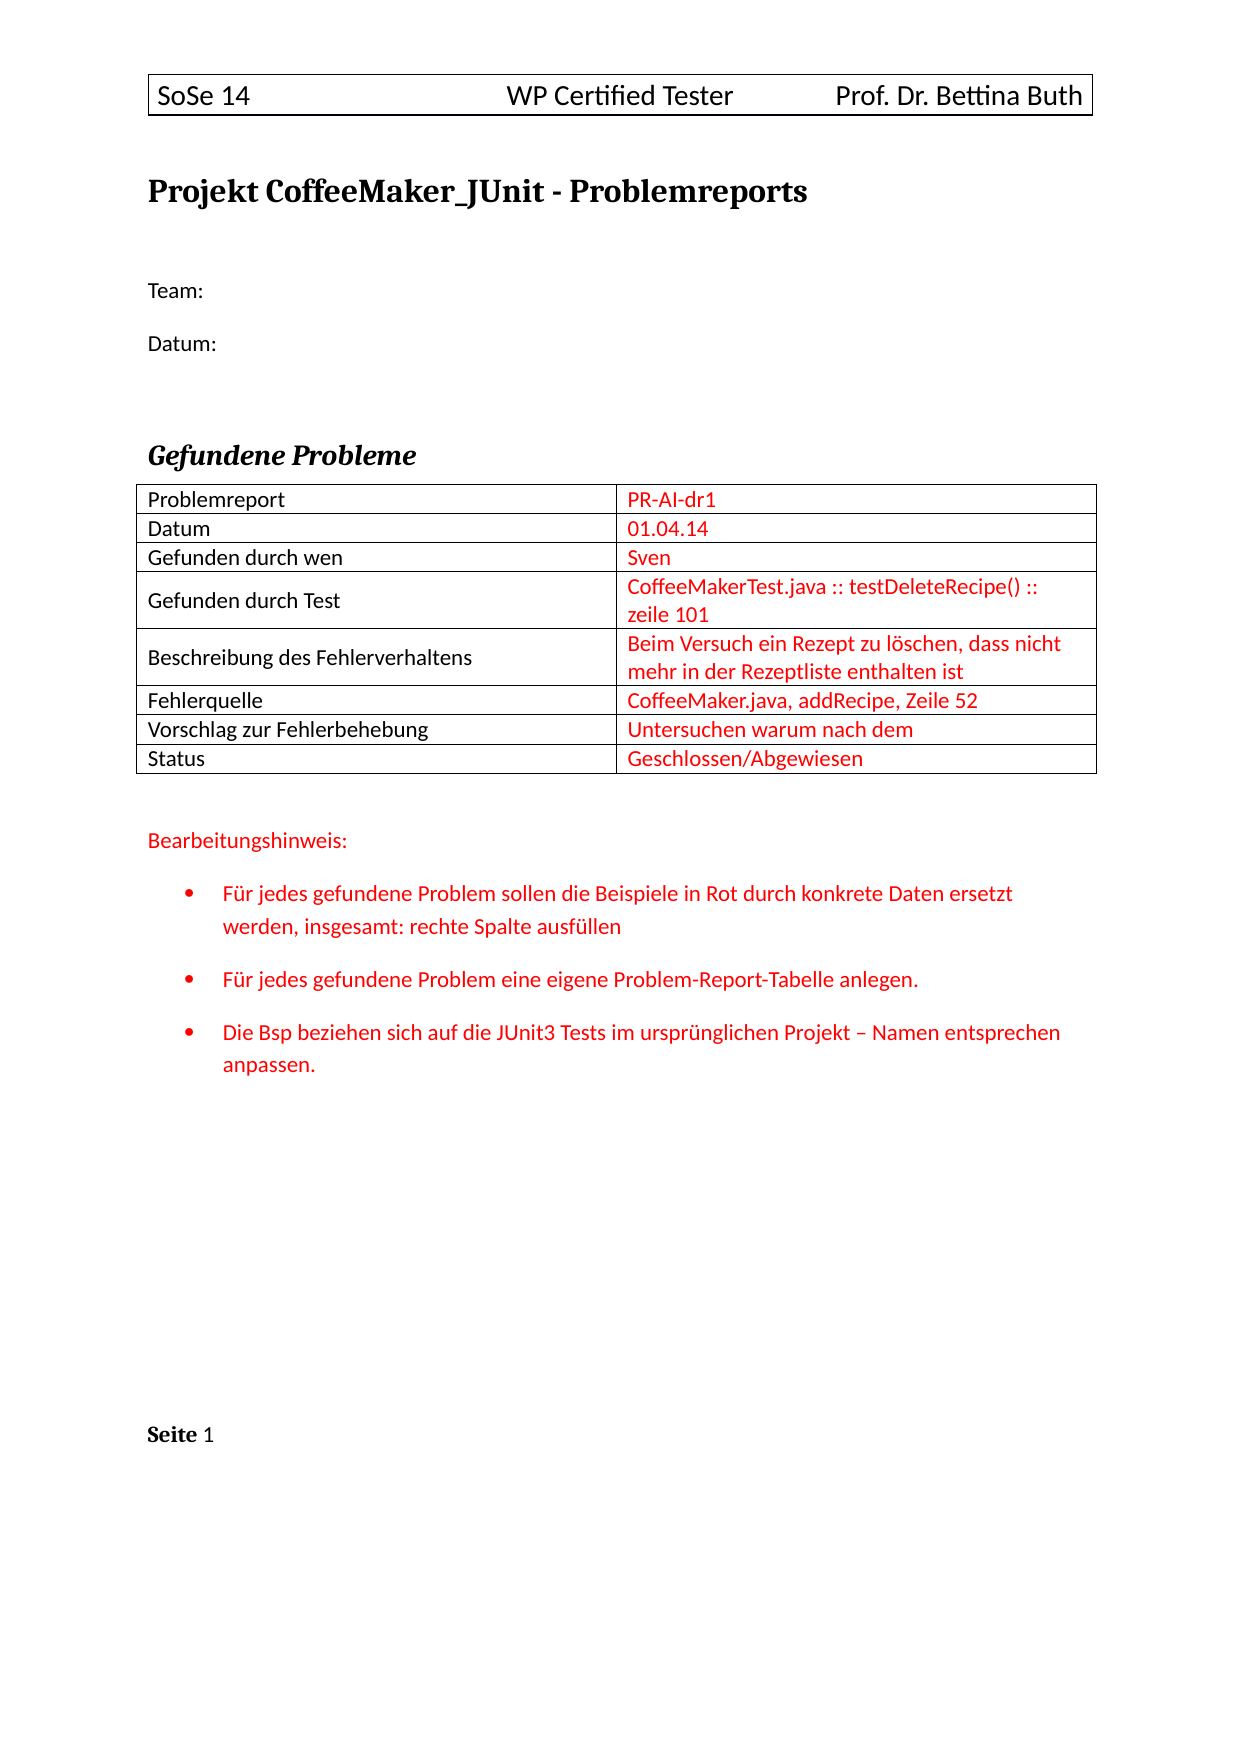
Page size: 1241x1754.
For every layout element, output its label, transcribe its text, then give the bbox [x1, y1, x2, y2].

table_header Problemreport [137, 485, 616, 513]
subtitle Projekt CoffeeMaker_JUnit - Problemreports [148, 173, 1093, 211]
table_cell Status [137, 745, 616, 772]
table_cell Beschreibung des Fehlerverhaltens [137, 629, 616, 685]
table_cell 01.04.14 [617, 514, 1096, 542]
table_cell Fehlerquelle [137, 686, 616, 714]
table_cell Datum [137, 514, 616, 542]
text Datum: [148, 329, 1093, 357]
table_cell Beim Versuch ein Rezept zu löschen, dass nicht mehr in der Rezeptliste enthalten ist [617, 629, 1096, 685]
table_header PR-AI-dr1 [617, 485, 1096, 513]
table_cell Gefunden durch wen [137, 543, 616, 571]
table_cell Vorschlag zur Fehlerbehebung [137, 715, 616, 743]
table_cell Untersuchen warum nach dem [617, 715, 1096, 743]
text Bearbeitungshinweis: [148, 827, 1093, 854]
text Team: [148, 276, 1093, 304]
table_cell Gefunden durch Test [137, 572, 616, 628]
list Für jedes gefundene Problem sollen die Beispiele in Rot durch konkrete Daten ersetzt werden, insgesamt: rechte Spalte ausfüllen [185, 879, 1093, 940]
table_cell CoffeeMakerTest.java :: testDeleteRecipe() :: zeile 101 [617, 572, 1096, 628]
table_cell Sven [617, 543, 1096, 571]
table_cell CoffeeMaker.java, addRecipe, Zeile 52 [617, 686, 1096, 714]
list Die Bsp beziehen sich auf die JUnit3 Tests im ursprünglichen Projekt – Namen entsprechen anpassen. [185, 1018, 1093, 1078]
subtitle Gefundene Probleme [148, 439, 1093, 473]
list Für jedes gefundene Problem eine eigene Problem-Report-Tabelle anlegen. [185, 965, 1093, 993]
table_cell Geschlossen/Abgewiesen [617, 745, 1096, 772]
